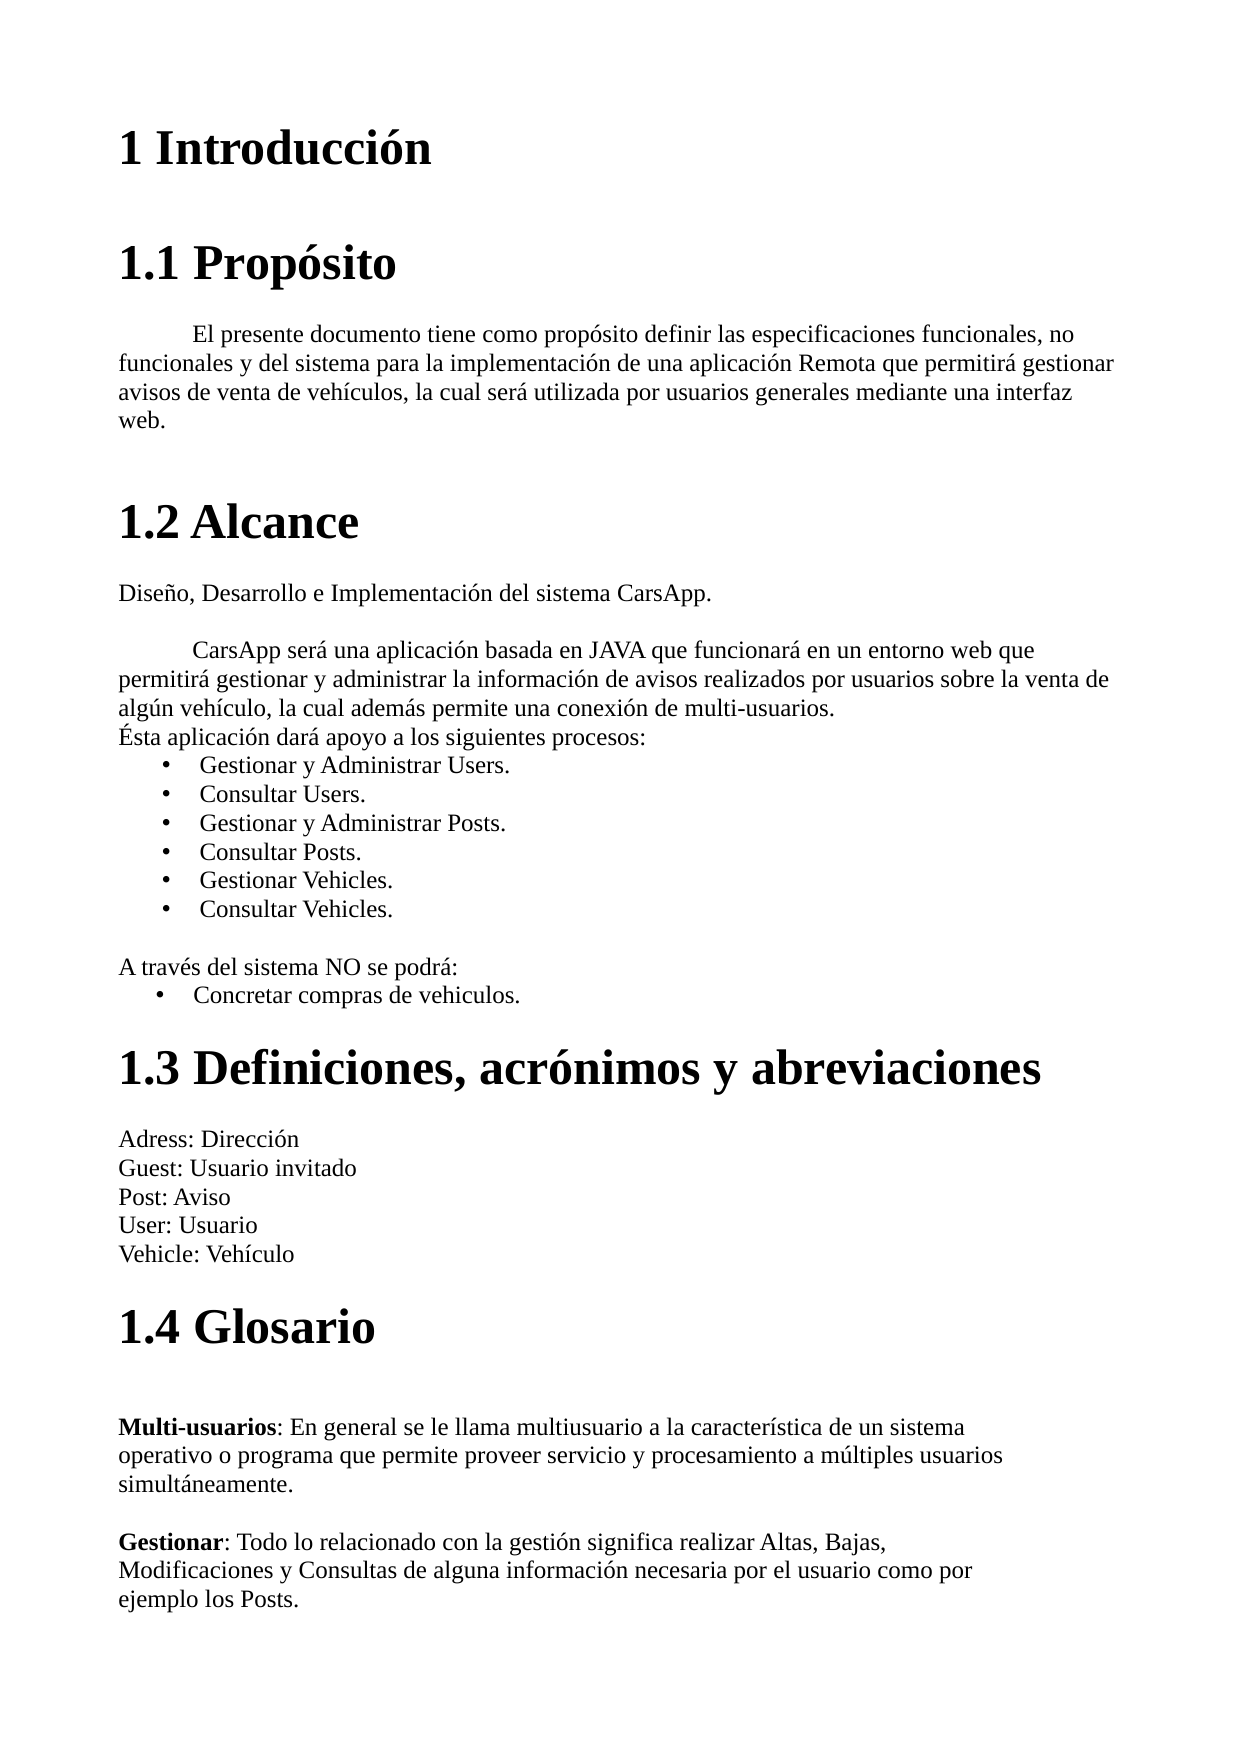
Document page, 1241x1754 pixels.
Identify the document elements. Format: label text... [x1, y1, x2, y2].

list Gestionar y Administrar Posts. [162, 808, 1122, 837]
text Gestionar: Todo lo relacionado con la gestión significa realizar Altas, Bajas, [118, 1527, 1122, 1556]
text 1 Introducción [118, 118, 1122, 176]
text Diseño, Desarrollo e Implementación del sistema CarsApp. [118, 578, 1122, 607]
text Post: Aviso [118, 1182, 1122, 1211]
list Gestionar y Administrar Users. [162, 751, 1122, 779]
text funcionales y del sistema para la implementación de una aplicación Remota que permitirá gestionar avisos de venta de vehículos, la cual será utilizada por usuarios generales mediante una interfaz web. [118, 348, 1122, 434]
list Consultar Posts. [162, 837, 1122, 866]
text ejemplo los Posts. [118, 1584, 1122, 1613]
text 1.1 Propósito [118, 233, 1122, 291]
text Ésta aplicación dará apoyo a los siguientes procesos: [118, 722, 1122, 751]
text 1.3 Definiciones, acrónimos y abreviaciones [118, 1038, 1122, 1096]
text Modificaciones y Consultas de alguna información necesaria por el usuario como por [118, 1556, 1122, 1584]
text simultáneamente. [118, 1469, 1122, 1498]
text Multi-usuarios: En general se le llama multiusuario a la característica de un sistema [118, 1412, 1122, 1441]
text operativo o programa que permite proveer servicio y procesamiento a múltiples usuarios [118, 1441, 1122, 1469]
text Adress: Dirección [118, 1124, 1122, 1153]
list Concretar compras de vehiculos. [156, 981, 1122, 1009]
text El presente documento tiene como propósito definir las especificaciones funcionales, no [118, 319, 1122, 348]
text 1.2 Alcance [118, 492, 1122, 549]
text Vehicle: Vehículo [118, 1239, 1122, 1268]
text Guest: Usuario invitado [118, 1153, 1122, 1182]
text 1.4 Glosario [118, 1297, 1122, 1354]
text User: Usuario [118, 1211, 1122, 1239]
list Consultar Vehicles. [162, 894, 1122, 923]
list Gestionar Vehicles. [162, 866, 1122, 894]
list Consultar Users. [162, 779, 1122, 808]
text A través del sistema NO se podrá: [118, 952, 1122, 981]
text CarsApp será una aplicación basada en JAVA que funcionará en un entorno web que permitirá gestionar y administrar la información de avisos realizados por usuarios sobre la venta de algún vehículo, la cual además permite una conexión de multi-usuarios. [118, 636, 1122, 722]
